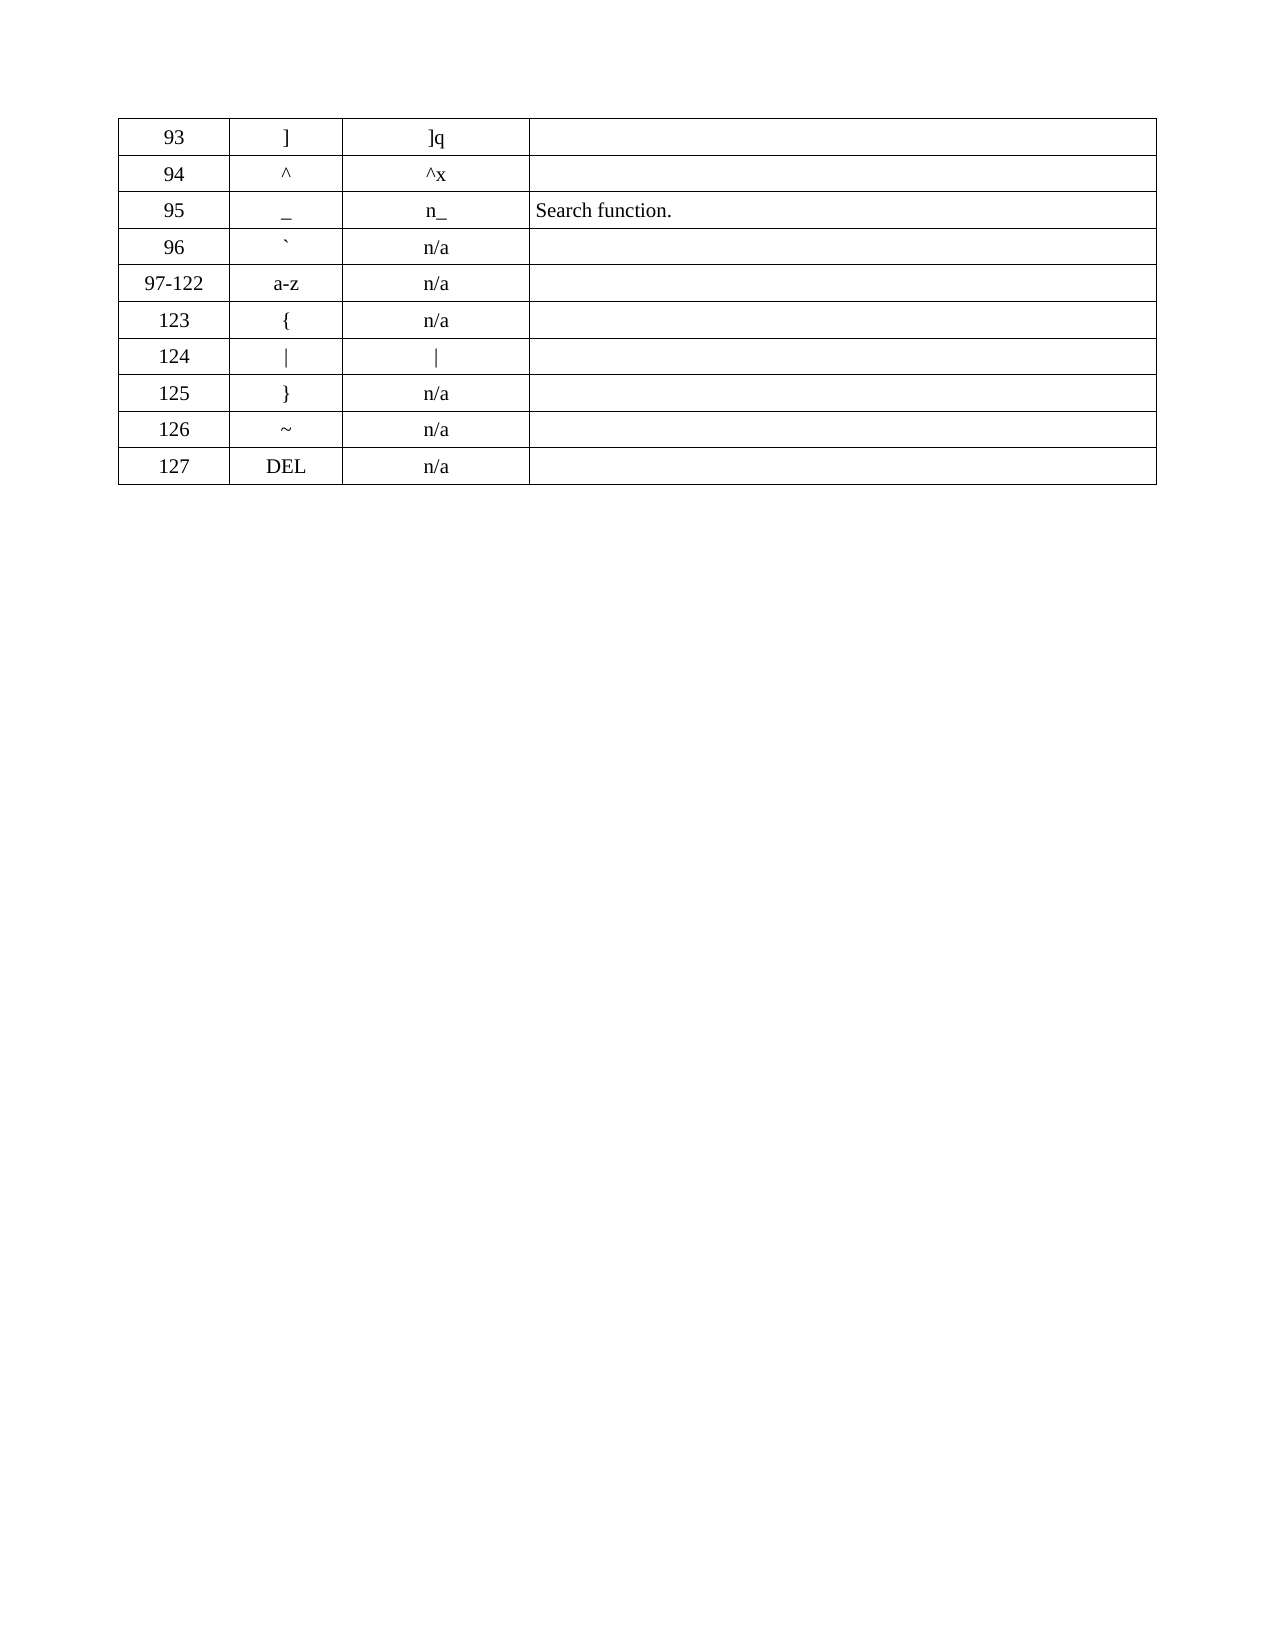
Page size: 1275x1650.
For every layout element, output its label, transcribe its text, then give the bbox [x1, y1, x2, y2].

table_cell [530, 156, 1156, 191]
table_cell 96 [119, 229, 229, 264]
table_cell [530, 375, 1156, 411]
table_cell [530, 119, 1156, 155]
table_cell [530, 229, 1156, 264]
table_cell Search function. [530, 192, 1156, 228]
table_cell n/a [343, 265, 529, 301]
table_cell ]q [343, 119, 529, 155]
table_cell DEL [230, 448, 342, 484]
table_cell n/a [343, 302, 529, 337]
table_cell n/a [343, 229, 529, 264]
table_cell ^x [343, 156, 529, 191]
table_cell [530, 412, 1156, 447]
table_cell | [343, 339, 529, 374]
table_cell [530, 339, 1156, 374]
table_cell { [230, 302, 342, 337]
table_cell ` [230, 229, 342, 264]
table_cell } [230, 375, 342, 411]
table_cell n_ [343, 192, 529, 228]
table_cell 124 [119, 339, 229, 374]
table_cell 126 [119, 412, 229, 447]
table_cell [530, 265, 1156, 301]
table_cell ^ [230, 156, 342, 191]
table_cell n/a [343, 412, 529, 447]
table_cell [530, 448, 1156, 484]
table_cell a-z [230, 265, 342, 301]
table_cell | [230, 339, 342, 374]
table_cell 97-122 [119, 265, 229, 301]
table_cell n/a [343, 375, 529, 411]
table_cell ] [230, 119, 342, 155]
table_cell 123 [119, 302, 229, 337]
table_cell 125 [119, 375, 229, 411]
table_cell 127 [119, 448, 229, 484]
table_cell 95 [119, 192, 229, 228]
table_cell _ [230, 192, 342, 228]
table_cell ~ [230, 412, 342, 447]
table_cell 94 [119, 156, 229, 191]
table_cell [530, 302, 1156, 337]
table_cell n/a [343, 448, 529, 484]
table_cell 93 [119, 119, 229, 155]
